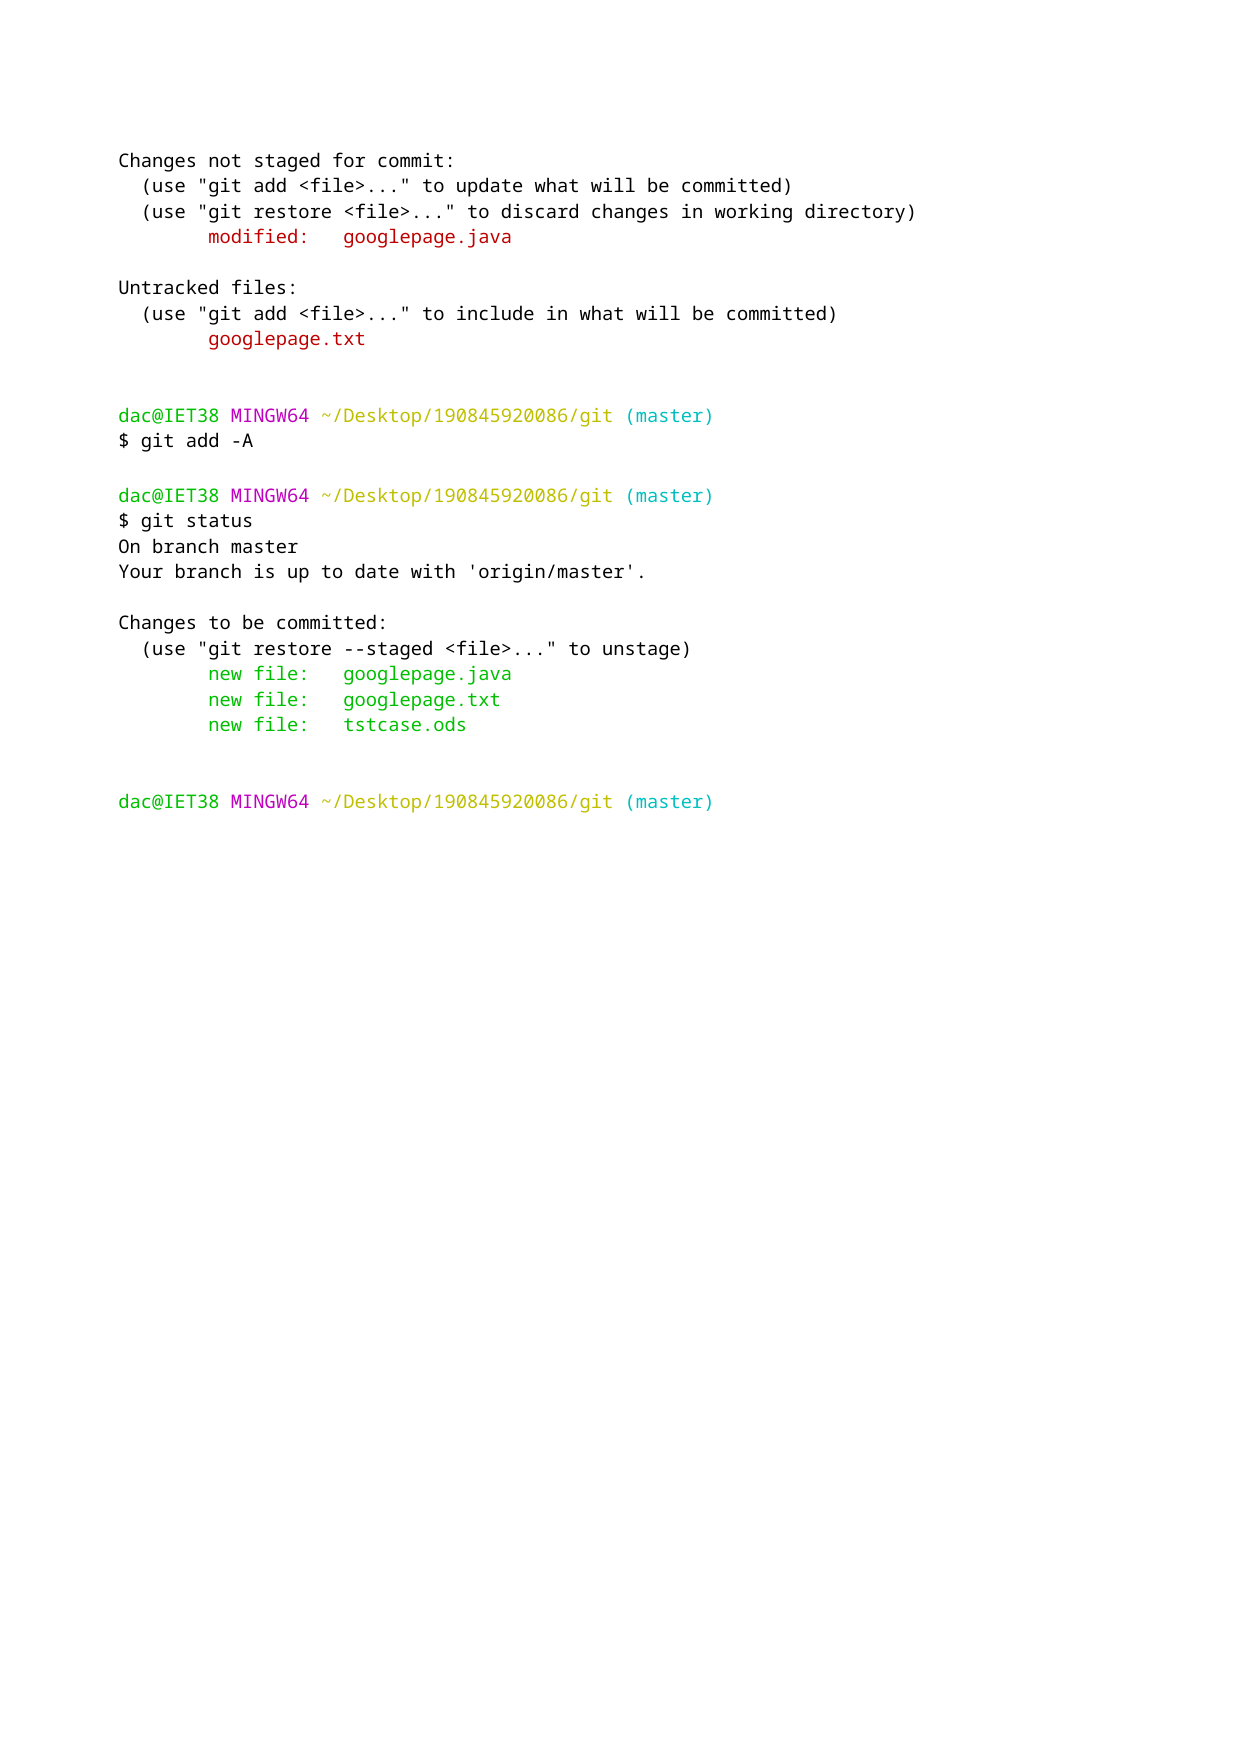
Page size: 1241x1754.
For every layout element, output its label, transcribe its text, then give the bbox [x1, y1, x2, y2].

text Changes to be committed: [118, 609, 1122, 635]
text dac@IET38 MINGW64 ~/Desktop/190845920086/git (master) [118, 402, 1122, 428]
text Your branch is up to date with 'origin/master'. [118, 558, 1122, 584]
text new file: googlepage.java [118, 661, 1122, 686]
text Changes not staged for commit: [118, 147, 1122, 172]
text dac@IET38 MINGW64 ~/Desktop/190845920086/git (master) [118, 482, 1122, 507]
text (use "git add <file>..." to update what will be committed) [118, 172, 1122, 198]
text dac@IET38 MINGW64 ~/Desktop/190845920086/git (master) [118, 788, 1122, 814]
text (use "git add <file>..." to include in what will be committed) [118, 300, 1122, 326]
text $ git status [118, 507, 1122, 533]
text (use "git restore --staged <file>..." to unstage) [118, 635, 1122, 661]
text On branch master [118, 533, 1122, 558]
text (use "git restore <file>..." to discard changes in working directory) [118, 198, 1122, 223]
text $ git add -A [118, 428, 1122, 453]
text Untracked files: [118, 274, 1122, 300]
text new file: tstcase.ods [118, 712, 1122, 737]
text googlepage.txt [118, 326, 1122, 351]
text new file: googlepage.txt [118, 686, 1122, 712]
text modified: googlepage.java [118, 223, 1122, 249]
